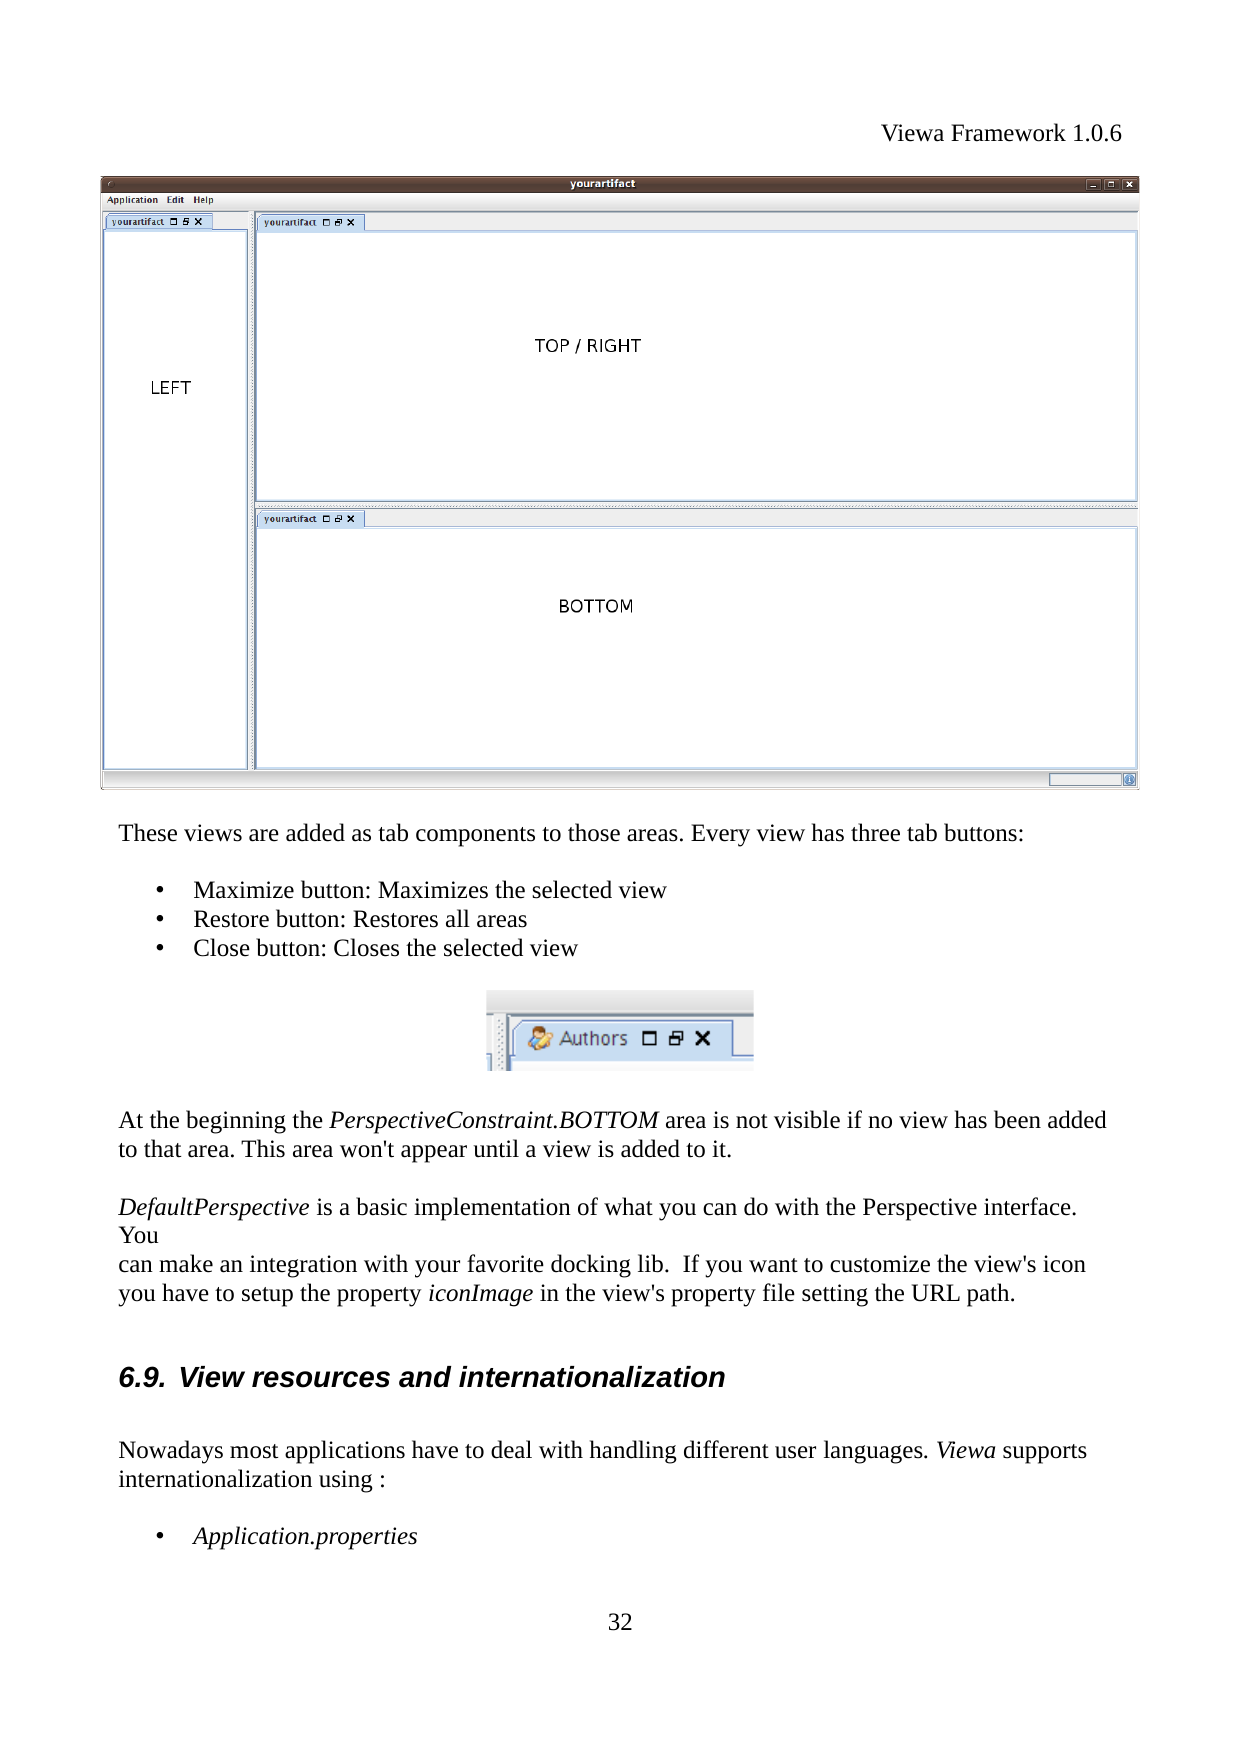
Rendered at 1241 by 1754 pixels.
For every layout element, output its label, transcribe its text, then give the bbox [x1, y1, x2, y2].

subtitle View resources and internationalization [118, 1360, 1122, 1394]
picture [486, 990, 754, 1071]
list Close button: Closes the selected view [156, 933, 1122, 962]
text Nowadays most applications have to deal with handling different user languages. Viewa supports [118, 1435, 1122, 1464]
list Restore button: Restores all areas [156, 904, 1122, 933]
text internationalization using : [118, 1464, 1122, 1493]
text These views are added as tab components to those areas. Every view has three tab buttons: [118, 818, 1122, 847]
picture [100, 176, 1140, 790]
text can make an integration with your favorite docking lib. If you want to customize the view's icon you have to setup the property iconImage in the view's property file setting the URL path. [118, 1249, 1122, 1307]
list Maximize button: Maximizes the selected view [156, 875, 1122, 904]
list Application.properties [156, 1521, 1122, 1550]
text At the beginning the PerspectiveConstraint.BOTTOM area is not visible if no view has been added to that area. This area won't appear until a view is added to it. [118, 1105, 1122, 1163]
text DefaultPerspective is a basic implementation of what you can do with the Perspective interface. You [118, 1192, 1122, 1249]
